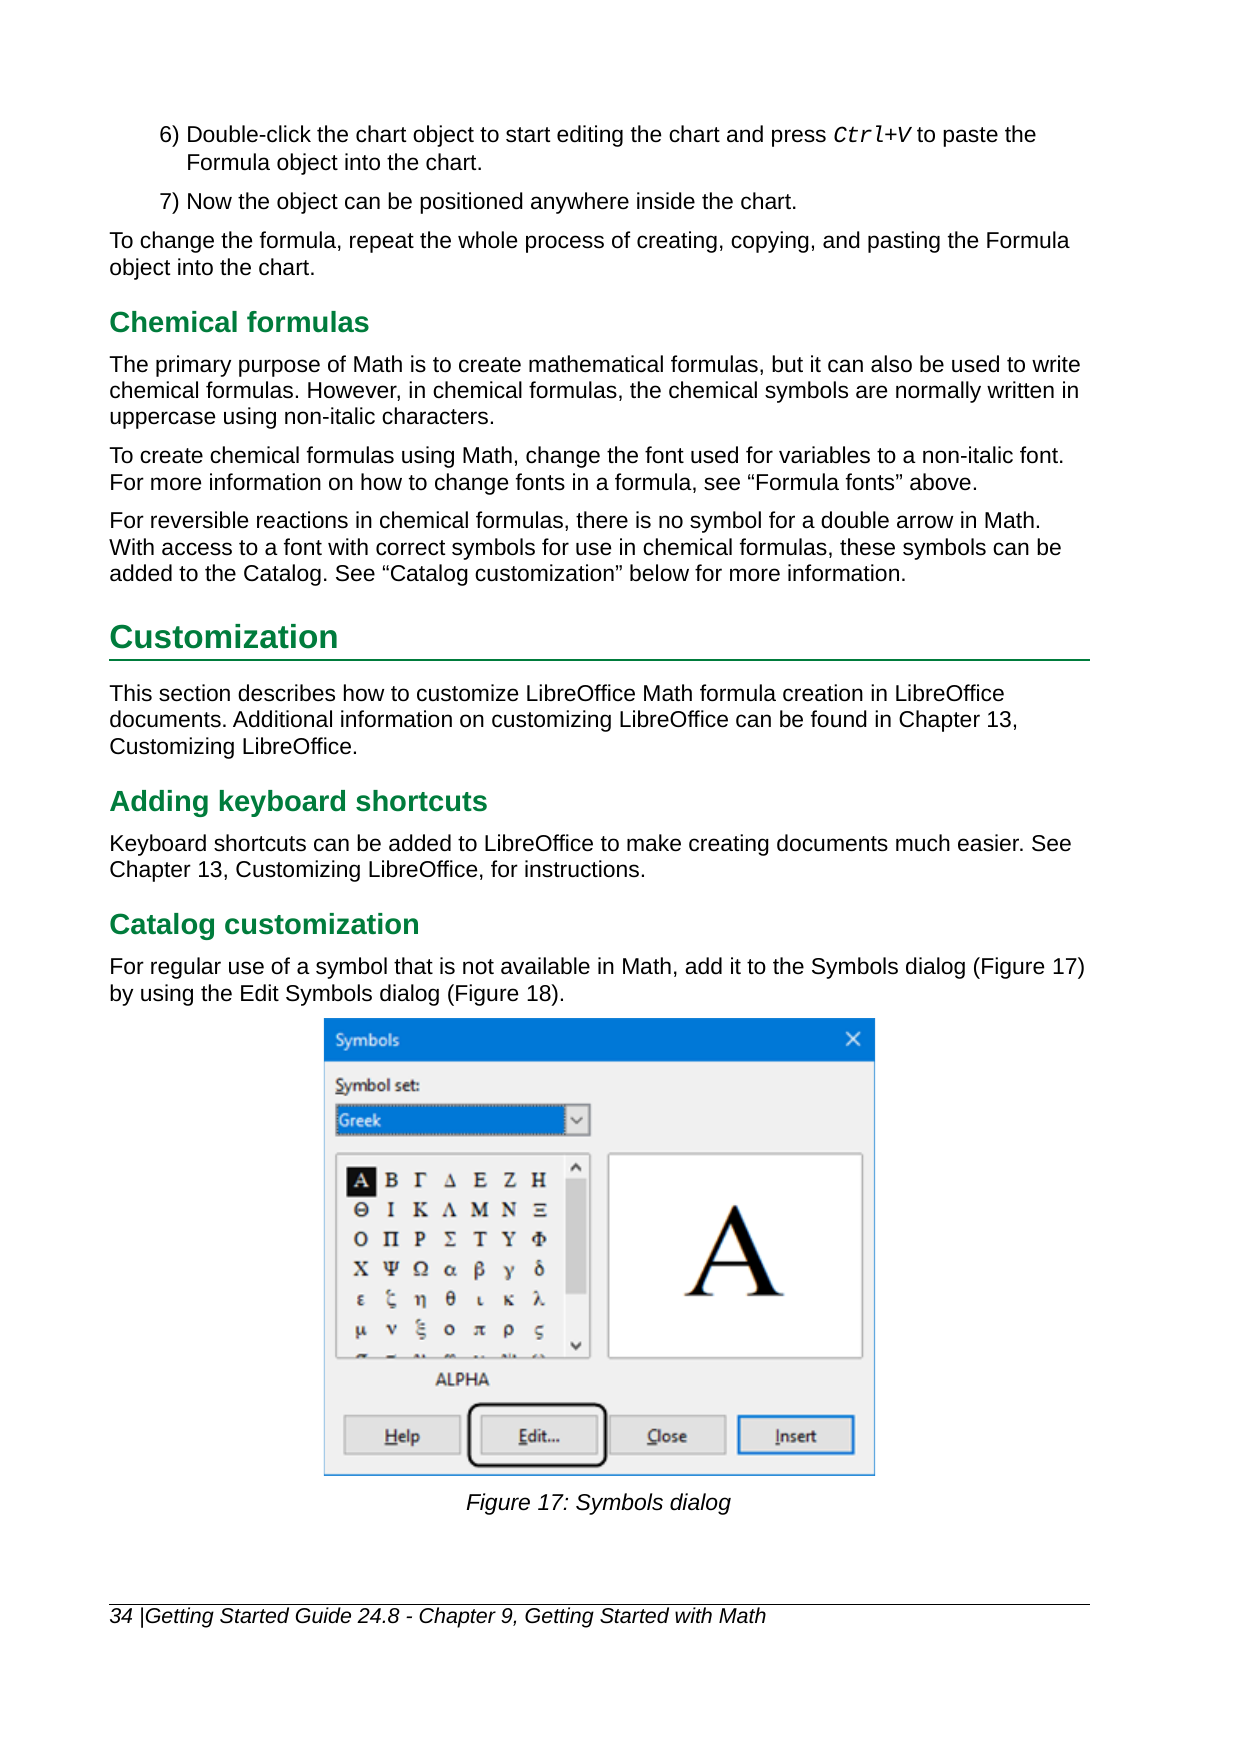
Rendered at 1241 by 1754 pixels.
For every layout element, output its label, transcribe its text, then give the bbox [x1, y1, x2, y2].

picture [323, 1018, 876, 1476]
list Double-click the chart object to start editing the chart and press Ctrl+V to paste the Formula object into the chart. [186, 121, 1090, 176]
subtitle Customization [109, 618, 1090, 659]
text To create chemical formulas using Math, change the font used for variables to a non-italic font. For more information on how to change fonts in a formula, see “Formula fonts” above. [109, 442, 1090, 495]
text The primary purpose of Math is to create mathematical formulas, but it can also be used to write chemical formulas. However, in chemical formulas, the chemical symbols are normally written in uppercase using non-italic characters. [109, 351, 1090, 429]
text This section describes how to customize LibreOffice Math formula creation in LibreOffice documents. Additional information on customizing LibreOffice can be found in Chapter 13, Customizing LibreOffice. [109, 680, 1090, 759]
subtitle Chemical formulas [109, 304, 1090, 338]
text For reversible reactions in chemical formulas, there is no symbol for a double arrow in Math. With access to a font with correct symbols for use in chemical formulas, these symbols can be added to the Catalog. See “Catalog customization” below for more information. [109, 507, 1090, 586]
text Figure 17: Symbols dialog [324, 1488, 875, 1515]
list Now the object can be positioned anywhere inside the chart. [186, 188, 1090, 214]
text To change the formula, repeat the whole process of creating, copying, and pasting the Formula object into the chart. [109, 227, 1090, 280]
text Keyboard shortcuts can be added to LibreOffice to make creating documents much easier. See Chapter 13, Customizing LibreOffice, for instructions. [109, 830, 1090, 882]
subtitle Catalog customization [109, 907, 1090, 941]
subtitle Adding keyboard shortcuts [109, 784, 1090, 817]
text For regular use of a symbol that is not available in Math, add it to the Symbols dialog (Figure 17) by using the Edit Symbols dialog (Figure 18). [109, 953, 1090, 1006]
